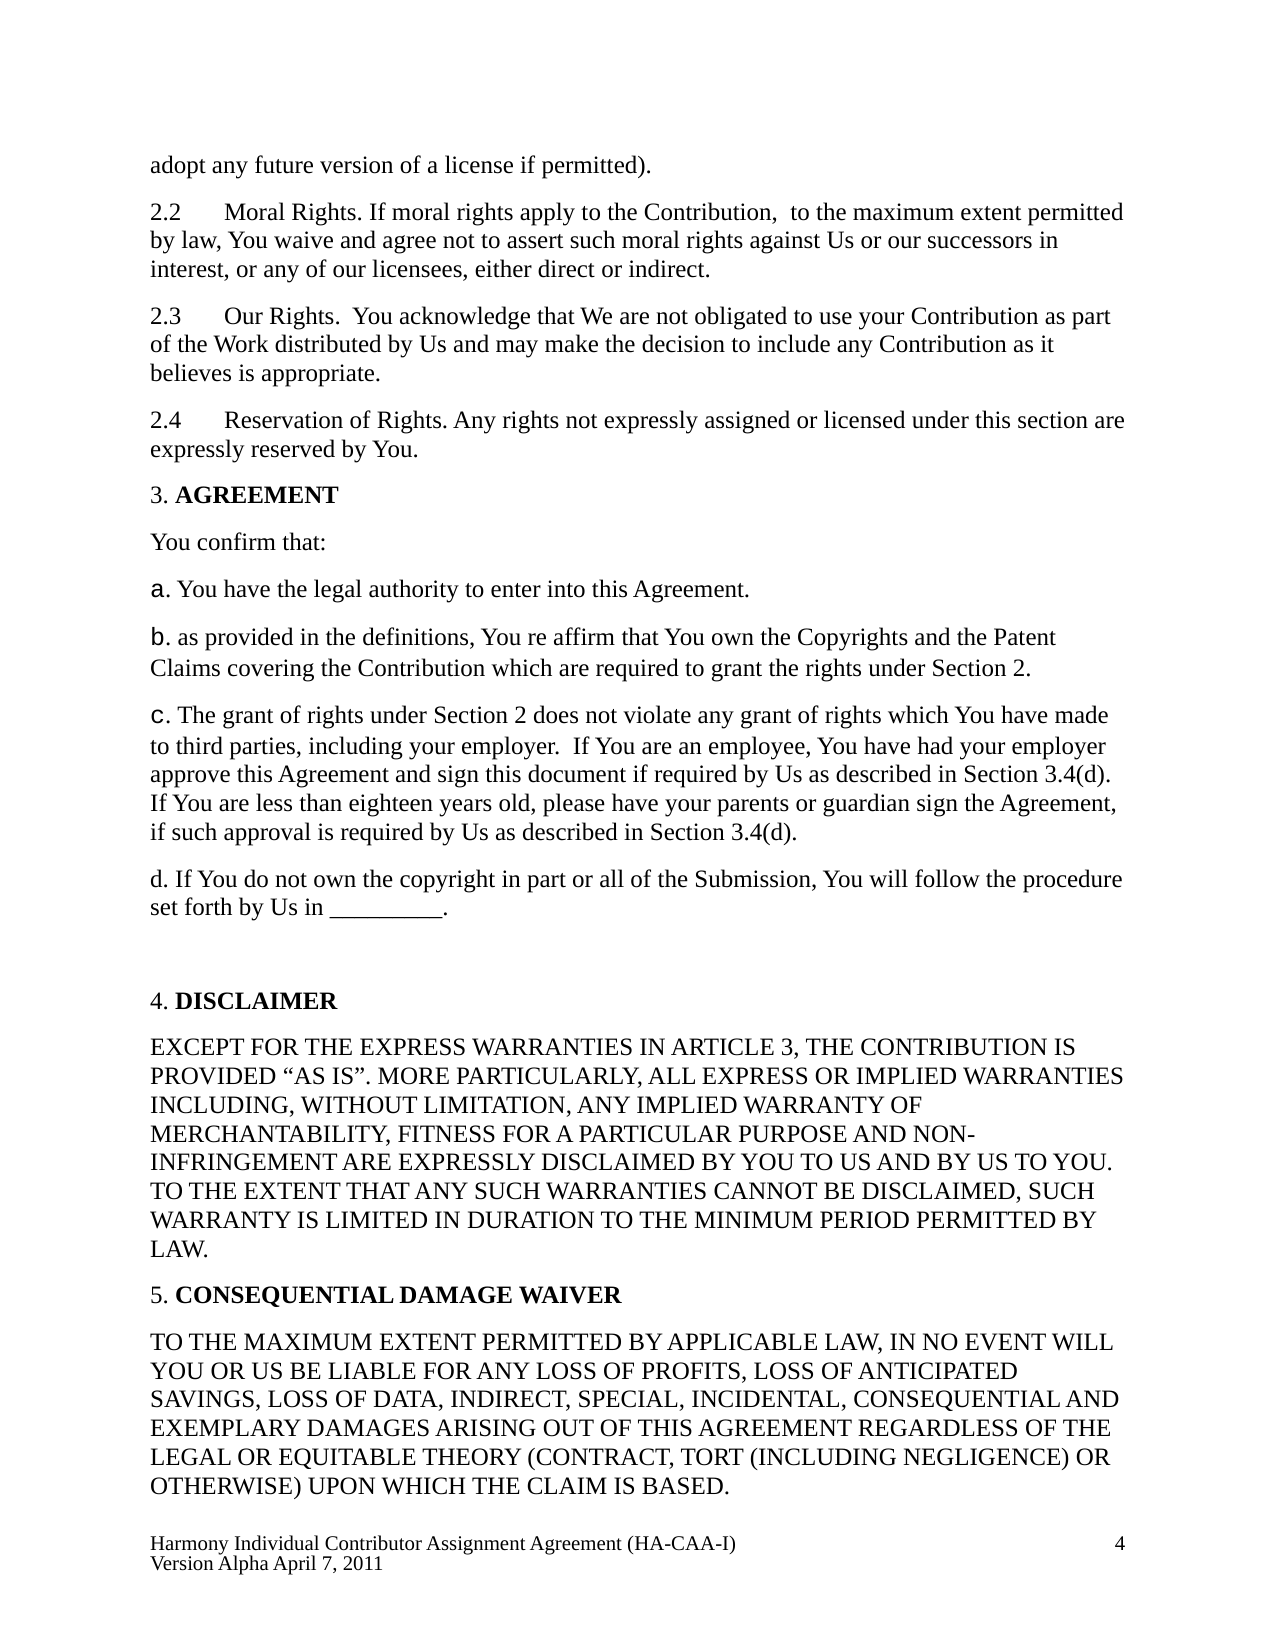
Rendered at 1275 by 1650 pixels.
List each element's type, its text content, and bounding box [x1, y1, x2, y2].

text TO THE MAXIMUM EXTENT PERMITTED BY APPLICABLE LAW, IN NO EVENT WILL YOU OR US BE LIABLE FOR ANY LOSS OF PROFITS, LOSS OF ANTICIPATED SAVINGS, LOSS OF DATA, INDIRECT, SPECIAL, INCIDENTAL, CONSEQUENTIAL AND EXEMPLARY DAMAGES ARISING OUT OF THIS AGREEMENT REGARDLESS OF THE LEGAL OR EQUITABLE THEORY (CONTRACT, TORT (INCLUDING NEGLIGENCE) OR OTHERWISE) UPON WHICH THE CLAIM IS BASED. [150, 1327, 1125, 1499]
text 3. AGREEMENT [150, 480, 1125, 509]
text EXCEPT FOR THE EXPRESS WARRANTIES IN ARTICLE 3, THE CONTRIBUTION IS PROVIDED “AS IS”. MORE PARTICULARLY, ALL EXPRESS OR IMPLIED WARRANTIES INCLUDING, WITHOUT LIMITATION, ANY IMPLIED WARRANTY OF MERCHANTABILITY, FITNESS FOR A PARTICULAR PURPOSE AND NON-INFRINGEMENT ARE EXPRESSLY DISCLAIMED BY YOU TO US AND BY US TO YOU. TO THE EXTENT THAT ANY SUCH WARRANTIES CANNOT BE DISCLAIMED, SUCH WARRANTY IS LIMITED IN DURATION TO THE MINIMUM PERIOD PERMITTED BY LAW. [150, 1032, 1125, 1262]
text 2.4 Reservation of Rights. Any rights not expressly assigned or licensed under this section are expressly reserved by You. [150, 405, 1125, 462]
text adopt any future version of a license if permitted). [150, 150, 1125, 179]
text c. The grant of rights under Section 2 does not violate any grant of rights which You have made to third parties, including your employer. If You are an employee, You have had your employer approve this Agreement and sign this document if required by Us as described in Section 3.4(d). If You are less than eighteen years old, please have your parents or guardian sign the Agreement, if such approval is required by Us as described in Section 3.4(d). [150, 700, 1125, 846]
text 2.3 Our Rights. You acknowledge that We are not obligated to use your Contribution as part of the Work distributed by Us and may make the decision to include any Contribution as it believes is appropriate. [150, 301, 1125, 387]
text You confirm that: [150, 527, 1125, 556]
text b. as provided in the definitions, You re affirm that You own the Copyrights and the Patent Claims covering the Contribution which are required to grant the rights under Section 2. [150, 622, 1125, 682]
text a. You have the legal authority to enter into this Agreement. [150, 574, 1125, 604]
text 2.2 Moral Rights. If moral rights apply to the Contribution, to the maximum extent permitted by law, You waive and agree not to assert such moral rights against Us or our successors in interest, or any of our licensees, either direct or indirect. [150, 197, 1125, 283]
text d. If You do not own the copyright in part or all of the Submission, You will follow the procedure set forth by Us in _________. [150, 864, 1125, 921]
text 5. CONSEQUENTIAL DAMAGE WAIVER [150, 1280, 1125, 1309]
text 4. DISCLAIMER [150, 986, 1125, 1014]
